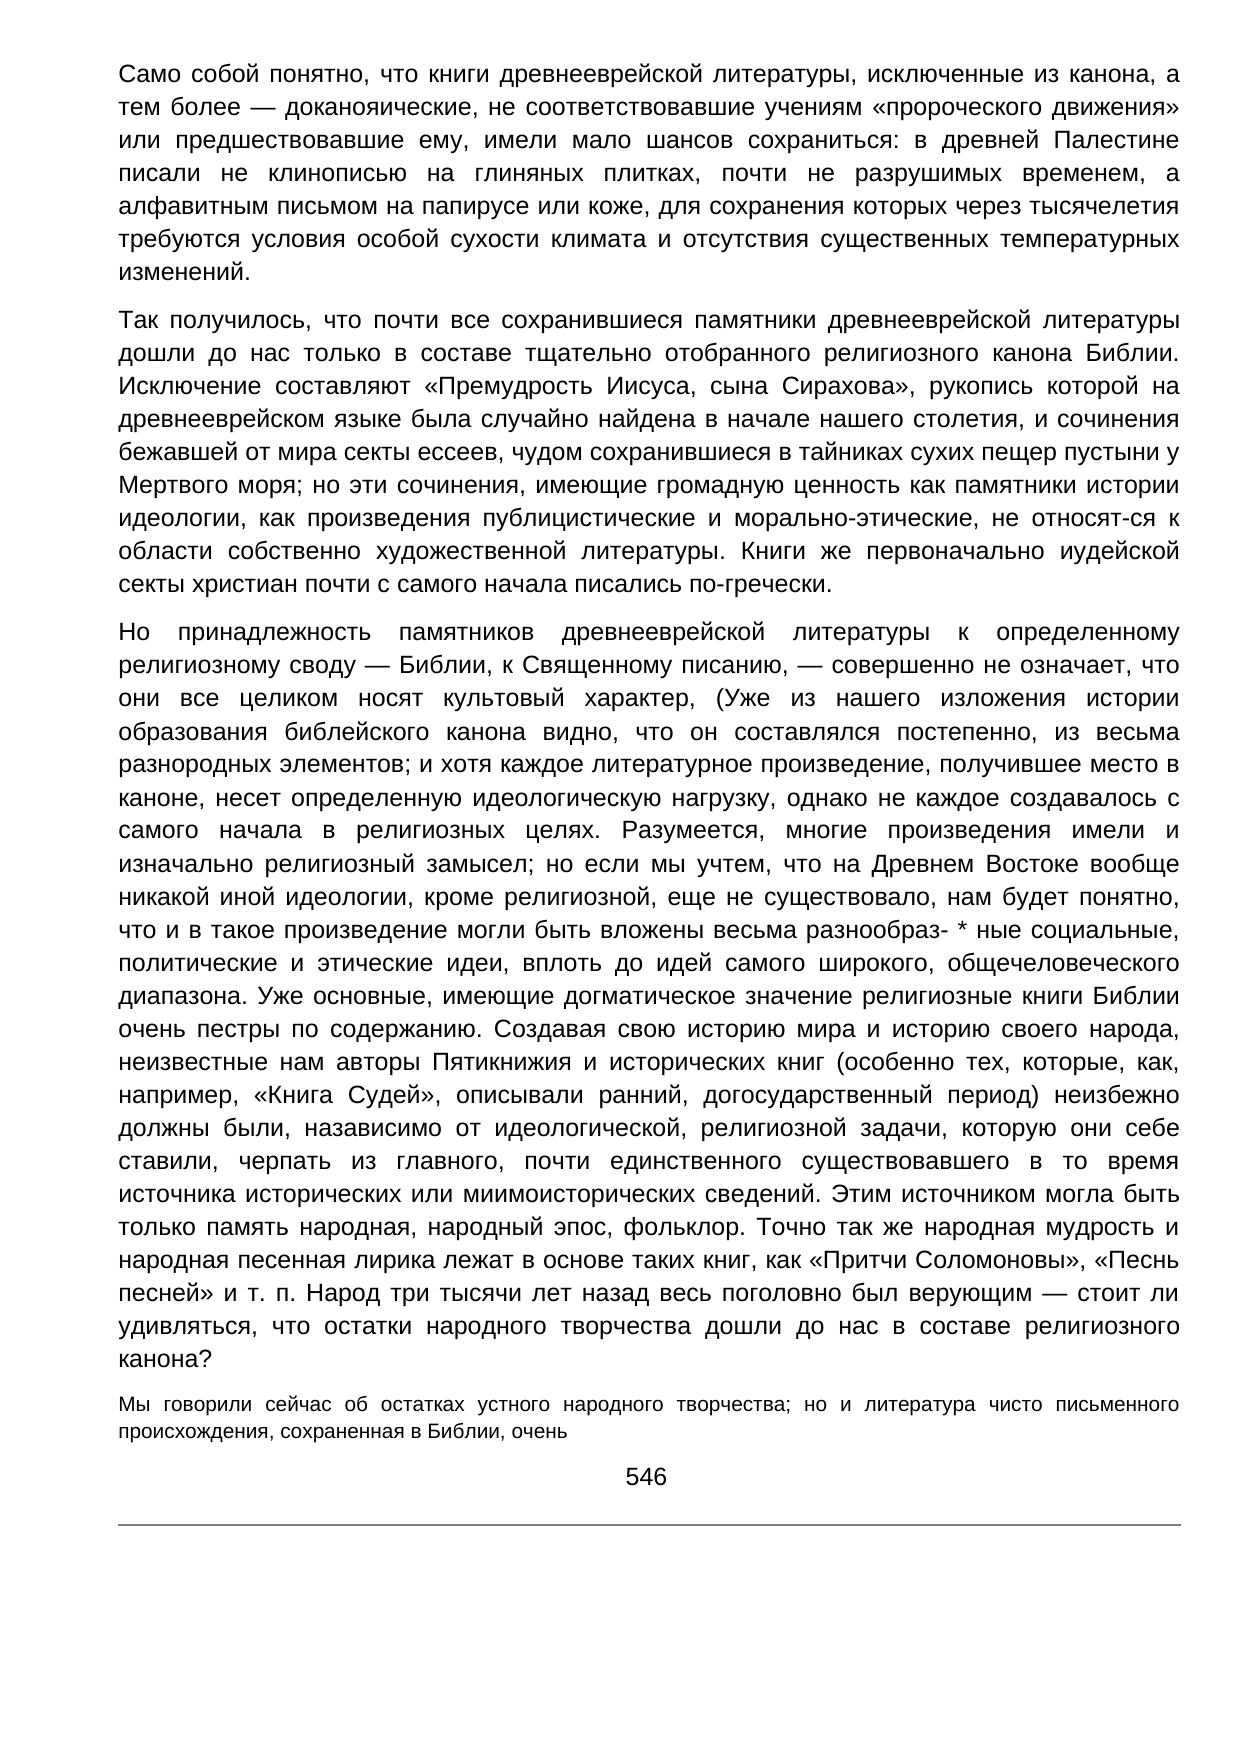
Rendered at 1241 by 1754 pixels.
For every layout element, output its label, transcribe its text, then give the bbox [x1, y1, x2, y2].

text Мы говорили сейчас об остатках устного народного творчества; но и литература чисто письменного происхождения, сохраненная в Библии, очень [118, 1392, 1181, 1443]
text Так получилось, что почти все сохранившиеся памятники древнееврейской литературы дошли до нас только в составе тщательно отобранного религиозного канона Библии. Исключение составляют «Премудрость Иисуса, сына Сирахова», рукопись которой на древнееврейском языке была случайно найдена в начале нашего столетия, и сочинения бежавшей от мира секты ессеев, чудом сохранившиеся в тайниках сухих пещер пустыни у Мертвого моря; но эти сочинения, имеющие громадную ценность как памятники истории идеологии, как произведения публицистические и морально-этические, не относят-ся к области собственно художественной литературы. Книги же первоначально иудейской секты христиан почти с самого начала писались по-гречески. [118, 305, 1181, 598]
text Само собой понятно, что книги древнееврейской литературы, исключенные из канона, а тем более — доканояические, не соответствовавшие учениям «пророческого движения» или предшествовавшие ему, имели мало шансов сохраниться: в древней Палестине писали не клинописью на глиняных плитках, почти не разрушимых временем, а алфавитным письмом на папирусе или коже, для сохранения которых через тысячелетия требуются условия особой сухости климата и отсутствия существенных температурных изменений. [118, 59, 1181, 286]
text 546 [118, 1462, 1181, 1491]
text Но принадлежность памятников древнееврейской литературы к определенному религиозному своду — Библии, к Священному писанию, — совершенно не означает, что они все целиком носят культовый характер, (Уже из нашего изложения истории образования библейского канона видно, что он составлялся постепенно, из весьма разнородных элементов; и хотя каждое литературное произведение, получившее место в каноне, несет определенную идеологическую нагрузку, однако не каждое создавалось с самого начала в религиозных целях. Разумеется, многие произведения имели и изначально религиозный замысел; но если мы учтем, что на Древнем Востоке вообще никакой иной идеологии, кроме религиозной, еще не существовало, нам будет понятно, что и в такое произведение могли быть вложены весьма разнообраз- * ные социальные, политические и этические идеи, вплоть до идей самого широкого, общечеловеческого диапазона. Уже основные, имеющие догматическое значение религиозные книги Библии очень пестры по содержанию. Создавая свою историю мира и историю своего народа, неизвестные нам авторы Пятикнижия и исторических книг (особенно тех, которые, как, например, «Книга Судей», описывали ранний, догосударственный период) неизбежно должны были, назависимо от идеологической, религиозной задачи, которую они себе ставили, черпать из главного, почти единственного существовавшего в то время источника исторических или миимоисторических сведений. Этим источником могла быть только память народная, народный эпос, фольклор. Точно так же народная мудрость и народная песенная лирика лежат в основе таких книг, как «Притчи Соломоновы», «Песнь песней» и т. п. Народ три тысячи лет назад весь поголовно был верующим — стоит ли удивляться, что остатки народного творчества дошли до нас в составе религиозного канона? [118, 617, 1181, 1373]
